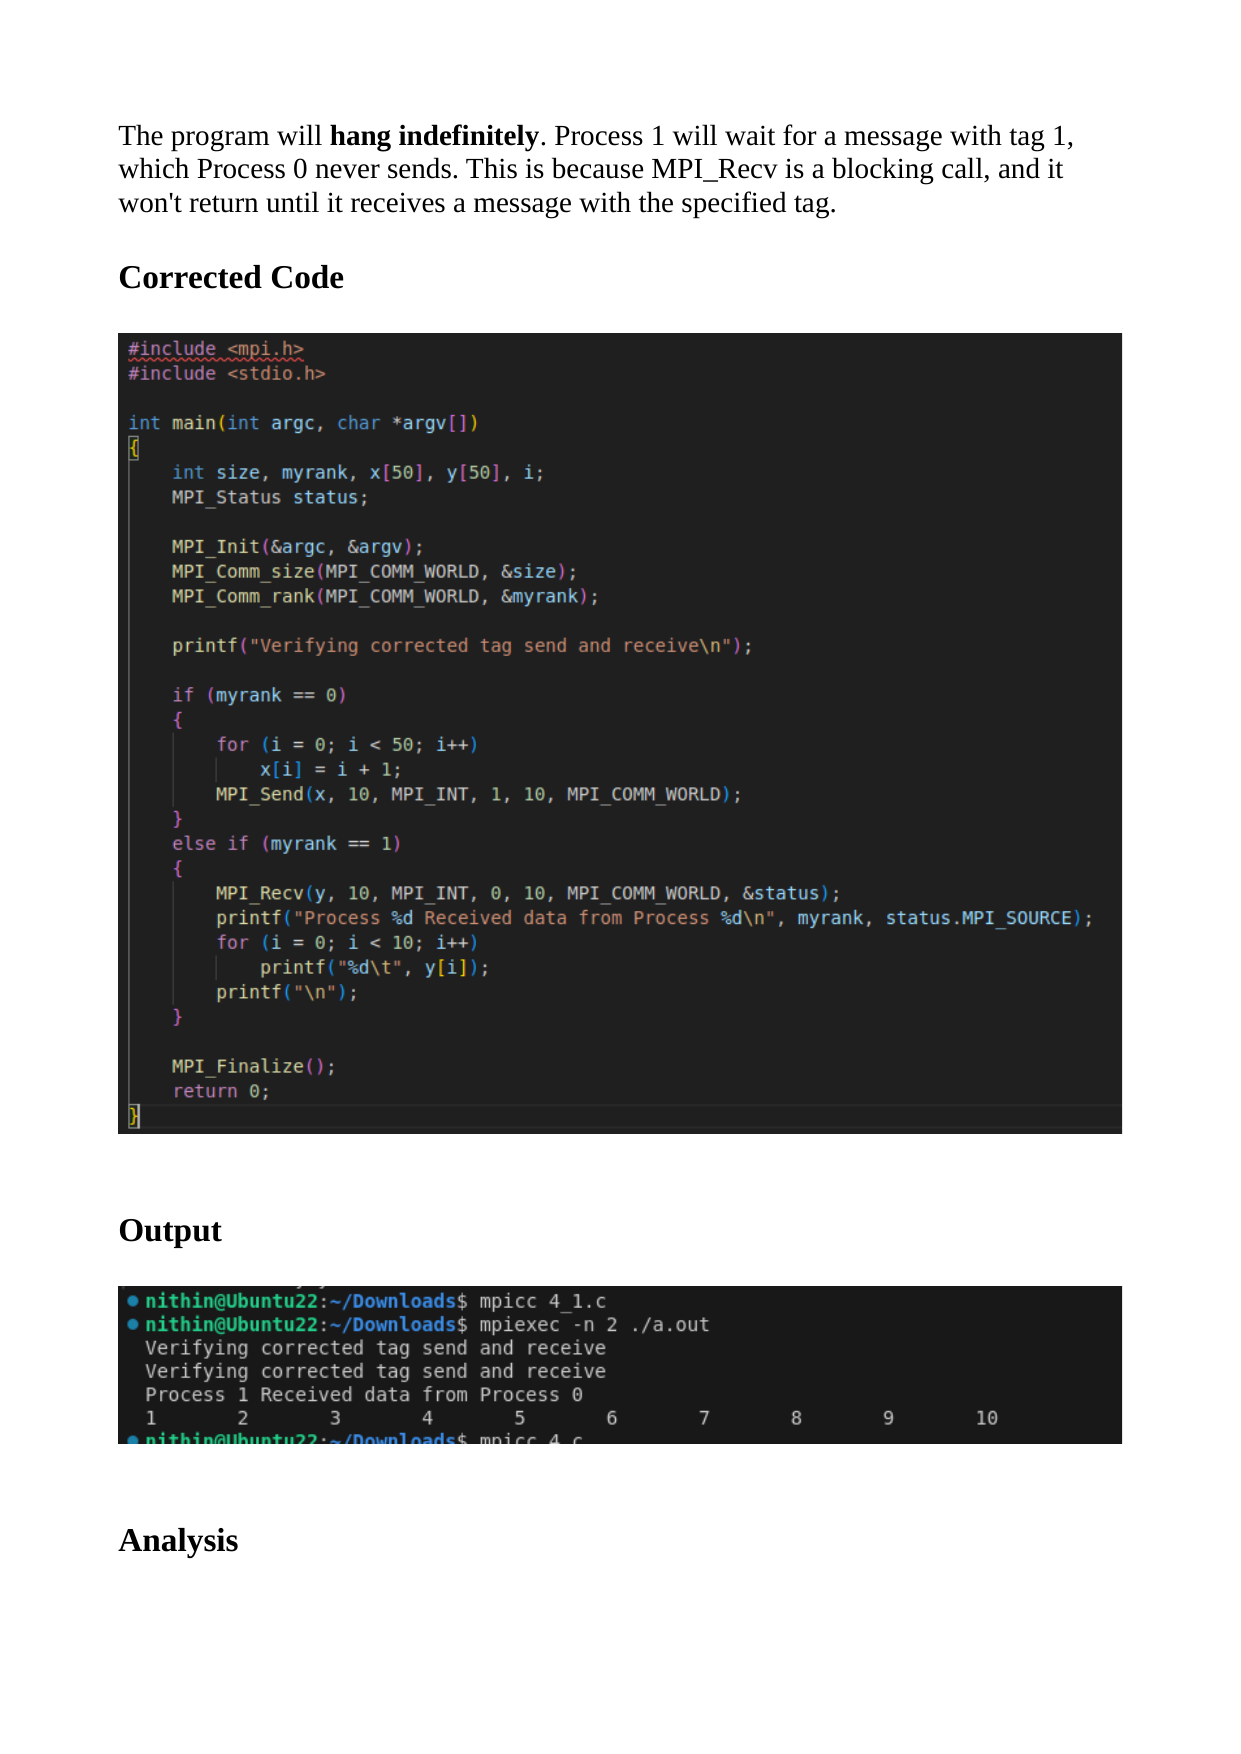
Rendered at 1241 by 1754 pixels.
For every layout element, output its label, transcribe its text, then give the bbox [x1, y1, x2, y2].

picture [118, 1286, 1123, 1444]
text Analysis [118, 1521, 1122, 1559]
text Output [118, 1210, 1122, 1248]
text The program will hang indefinitely. Process 1 will wait for a message with tag 1, which Process 0 never sends. This is because MPI_Recv is a blocking call, and it won't return until it receives a message with the specified tag. [118, 118, 1122, 219]
text Corrected Code [118, 257, 1122, 295]
picture [118, 333, 1123, 1134]
